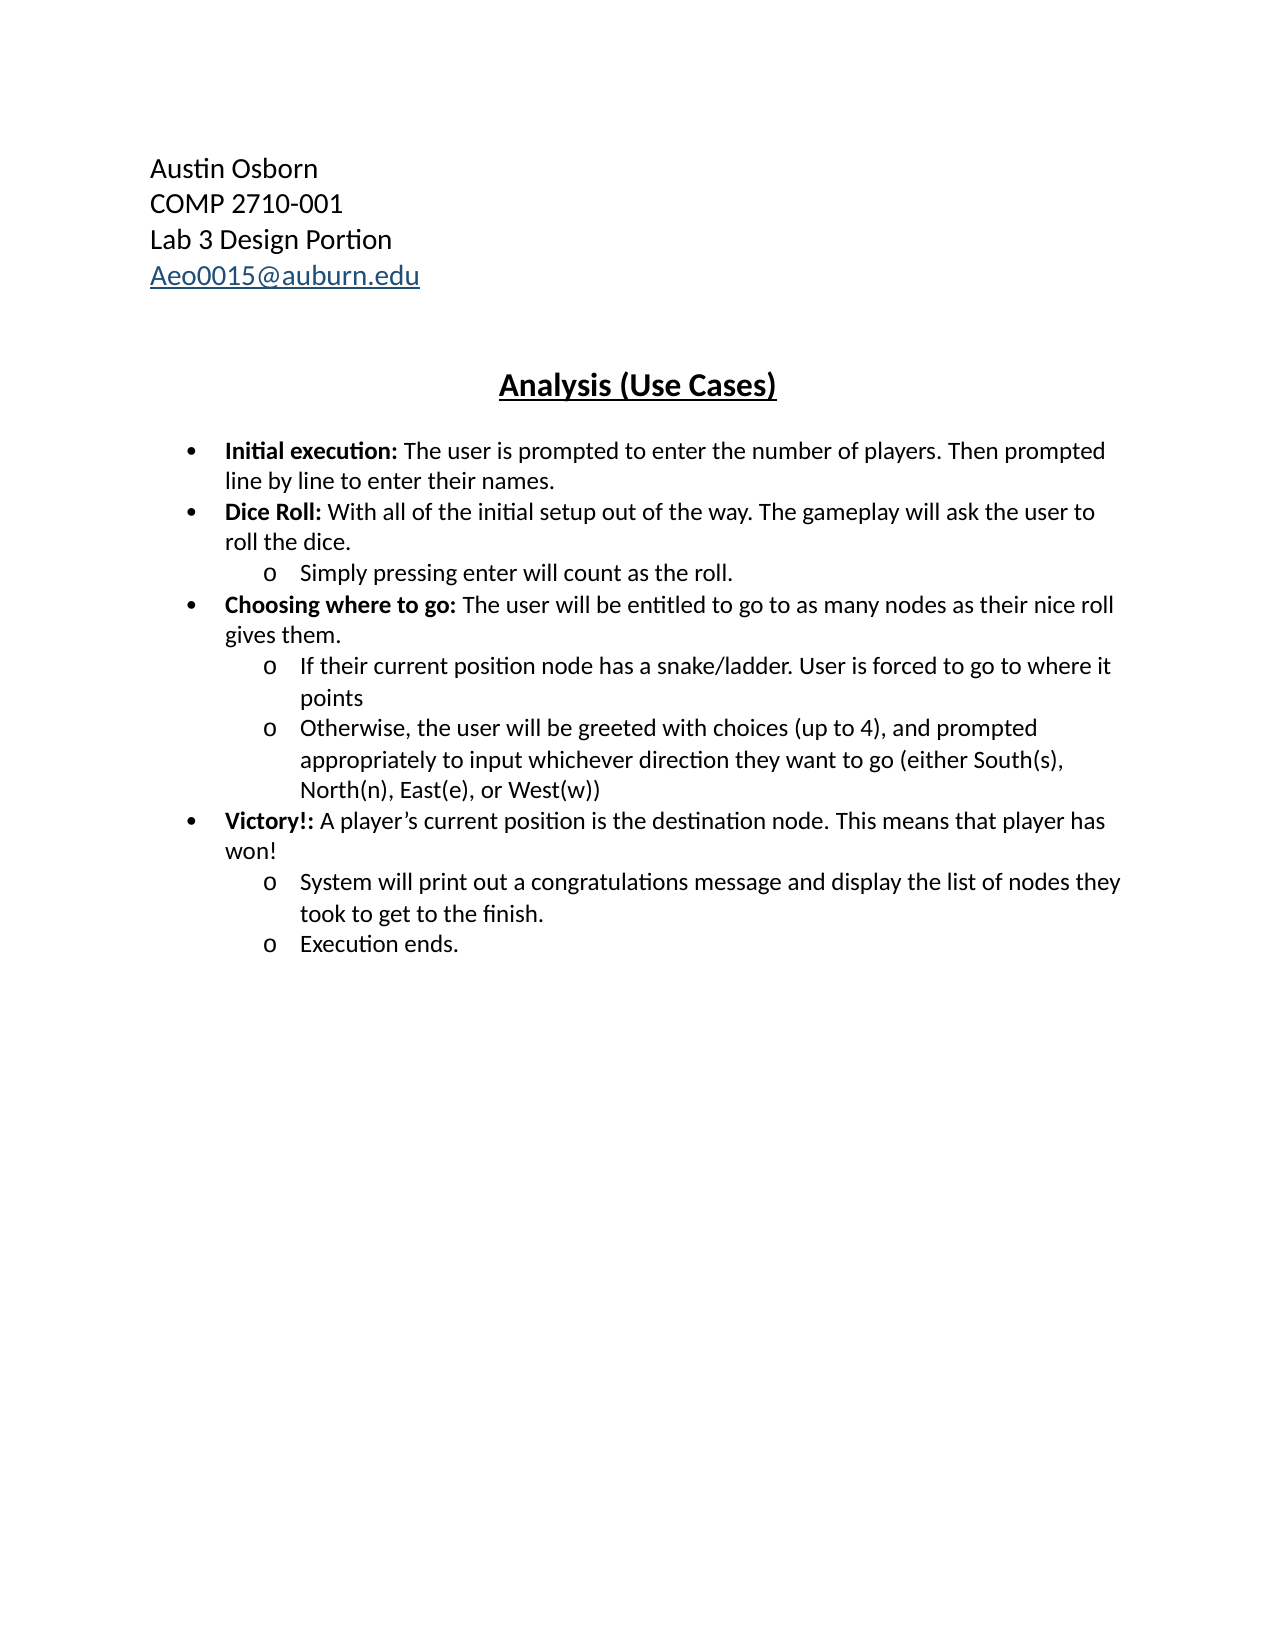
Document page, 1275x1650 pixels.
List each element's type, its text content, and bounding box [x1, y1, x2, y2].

list If their current position node has a snake/ladder. User is forced to go to where it points [262, 650, 1125, 712]
text COMP 2710-001 [150, 186, 1125, 221]
list Otherwise, the user will be greeted with choices (up to 4), and prompted appropriately to input whichever direction they want to go (either South(s), North(n), East(e), or West(w)) [262, 712, 1125, 805]
list Dice Roll: With all of the initial setup out of the way. The gameplay will ask the user to roll the dice. [187, 496, 1125, 557]
text Analysis (Use Cases) [150, 364, 1125, 404]
list Victory!: A player’s current position is the destination node. This means that player has won! [187, 805, 1125, 866]
list System will print out a congratulations message and display the list of nodes they took to get to the finish. [262, 866, 1125, 928]
list Execution ends. [262, 928, 1125, 960]
text Austin Osborn [150, 150, 1125, 186]
text Lab 3 Design Portion [150, 221, 1125, 257]
text Aeo0015@auburn.edu [150, 257, 1125, 292]
list Choosing where to go: The user will be entitled to go to as many nodes as their nice roll gives them. [187, 589, 1125, 650]
list Initial execution: The user is prompted to enter the number of players. Then prompted line by line to enter their names. [187, 435, 1125, 496]
list Simply pressing enter will count as the roll. [262, 557, 1125, 589]
